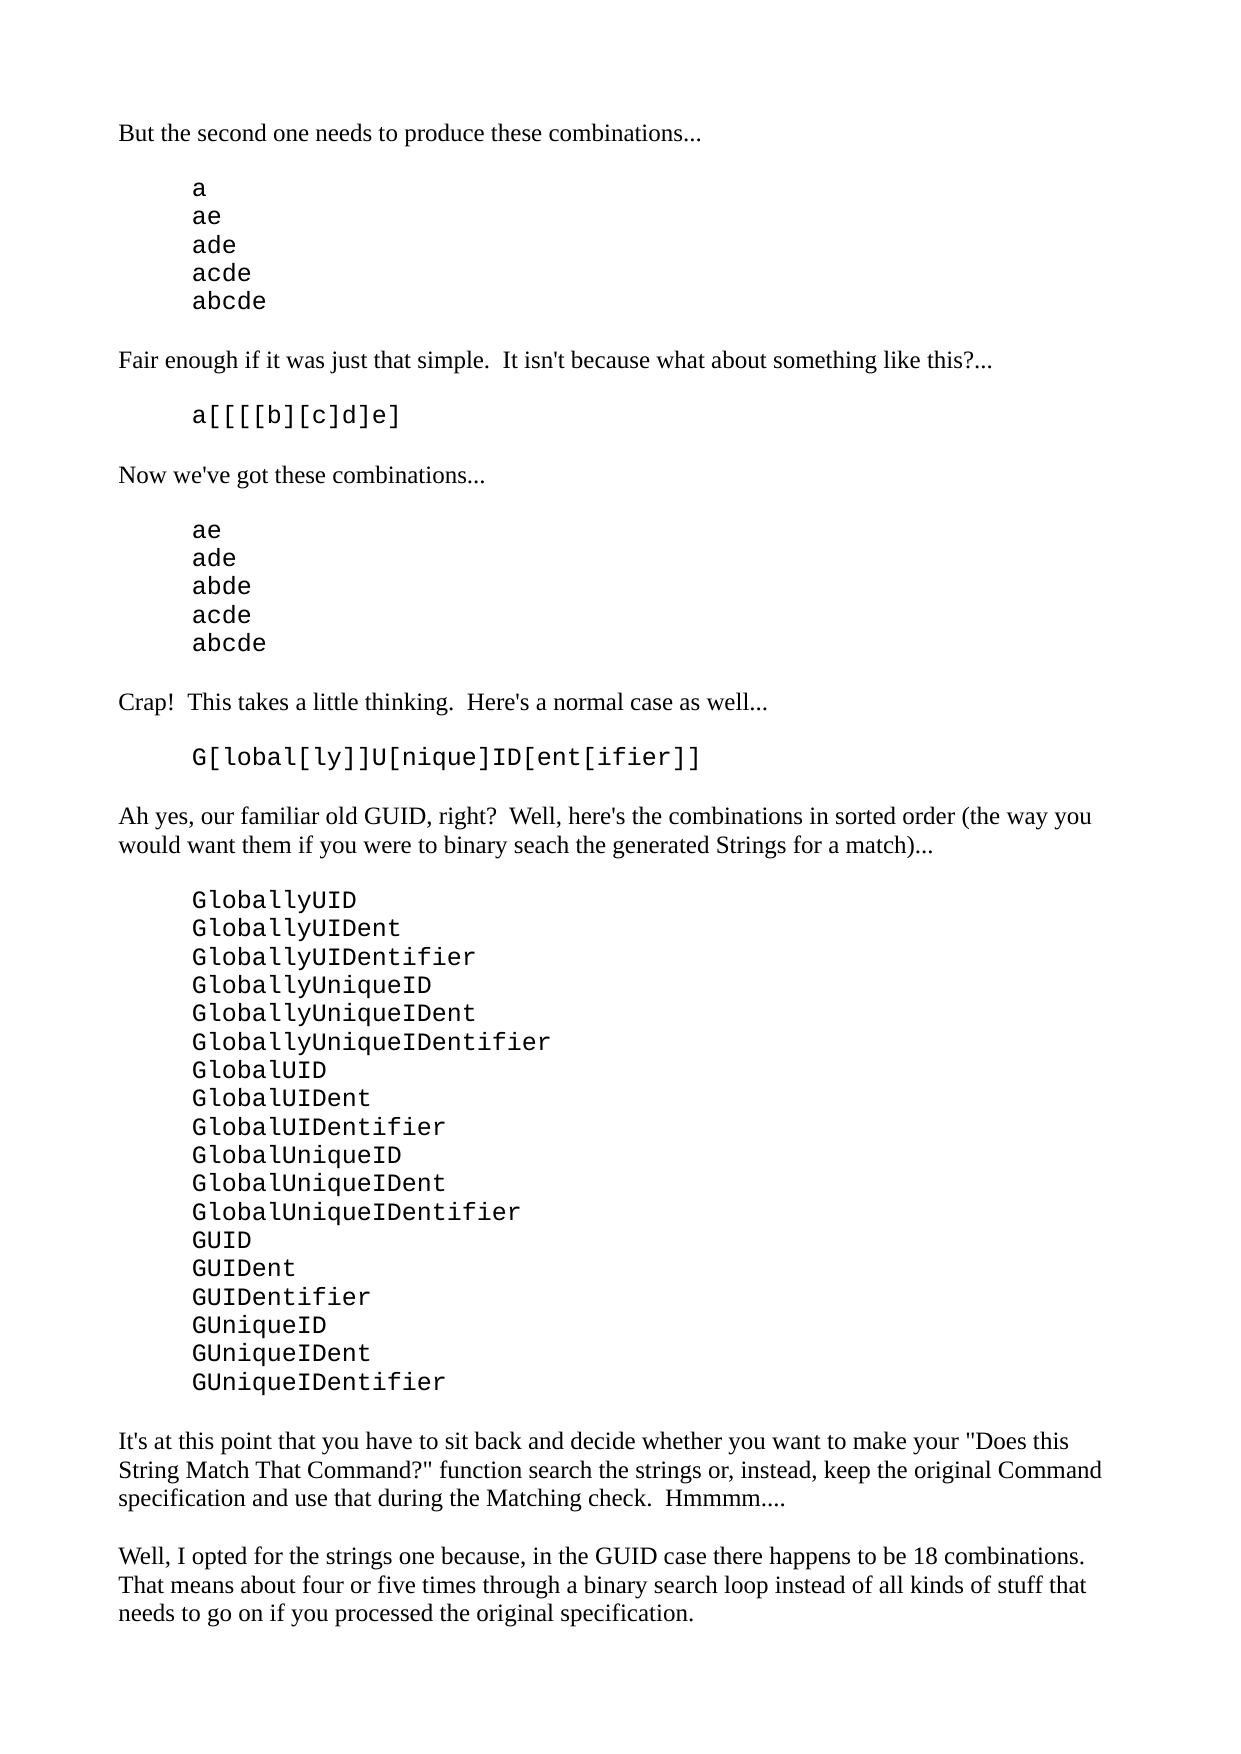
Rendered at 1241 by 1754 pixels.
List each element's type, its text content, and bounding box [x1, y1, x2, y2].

text G[lobal[ly]]U[nique]ID[ent[ifier]] [192, 745, 1122, 773]
text Now we've got these combinations... [118, 460, 1122, 488]
text GUIDentifier [192, 1284, 1122, 1313]
text GlobalUID [192, 1058, 1122, 1086]
text abcde [192, 289, 1122, 317]
text GUniqueIDent [192, 1341, 1122, 1369]
text GlobalUniqueIDentifier [192, 1199, 1122, 1228]
text GloballyUID [192, 888, 1122, 916]
text a [192, 176, 1122, 204]
text GUniqueIDentifier [192, 1369, 1122, 1398]
text GUID [192, 1228, 1122, 1256]
text GlobalUniqueIDent [192, 1171, 1122, 1199]
text ae [192, 517, 1122, 546]
text GlobalUIDentifier [192, 1114, 1122, 1143]
text acde [192, 602, 1122, 631]
text ade [192, 546, 1122, 574]
text ae [192, 204, 1122, 232]
text It's at this point that you have to sit back and decide whether you want to make your "Does this String Match That Command?" function search the strings or, instead, keep the original Command specification and use that during the Matching check. Hmmmm.... [118, 1426, 1122, 1512]
text Crap! This takes a little thinking. Here's a normal case as well... [118, 687, 1122, 716]
text But the second one needs to produce these combinations... [118, 118, 1122, 147]
text GloballyUniqueIDent [192, 1001, 1122, 1029]
text GlobalUniqueID [192, 1143, 1122, 1171]
text GloballyUIDent [192, 916, 1122, 944]
text a[[[[b][c]d]e] [192, 403, 1122, 431]
text abde [192, 574, 1122, 602]
text ade [192, 232, 1122, 261]
text acde [192, 261, 1122, 289]
text Well, I opted for the strings one because, in the GUID case there happens to be 18 combinations. That means about four or five times through a binary search loop instead of all kinds of stuff that needs to go on if you processed the original specification. [118, 1541, 1122, 1627]
text Fair enough if it was just that simple. It isn't because what about something like this?... [118, 346, 1122, 374]
text GUniqueID [192, 1313, 1122, 1341]
text GloballyUniqueID [192, 973, 1122, 1001]
text GloballyUIDentifier [192, 944, 1122, 973]
text GloballyUniqueIDentifier [192, 1029, 1122, 1058]
text GUIDent [192, 1256, 1122, 1284]
text abcde [192, 631, 1122, 659]
text GlobalUIDent [192, 1086, 1122, 1114]
text Ah yes, our familiar old GUID, right? Well, here's the combinations in sorted order (the way you would want them if you were to binary seach the generated Strings for a match)... [118, 801, 1122, 859]
